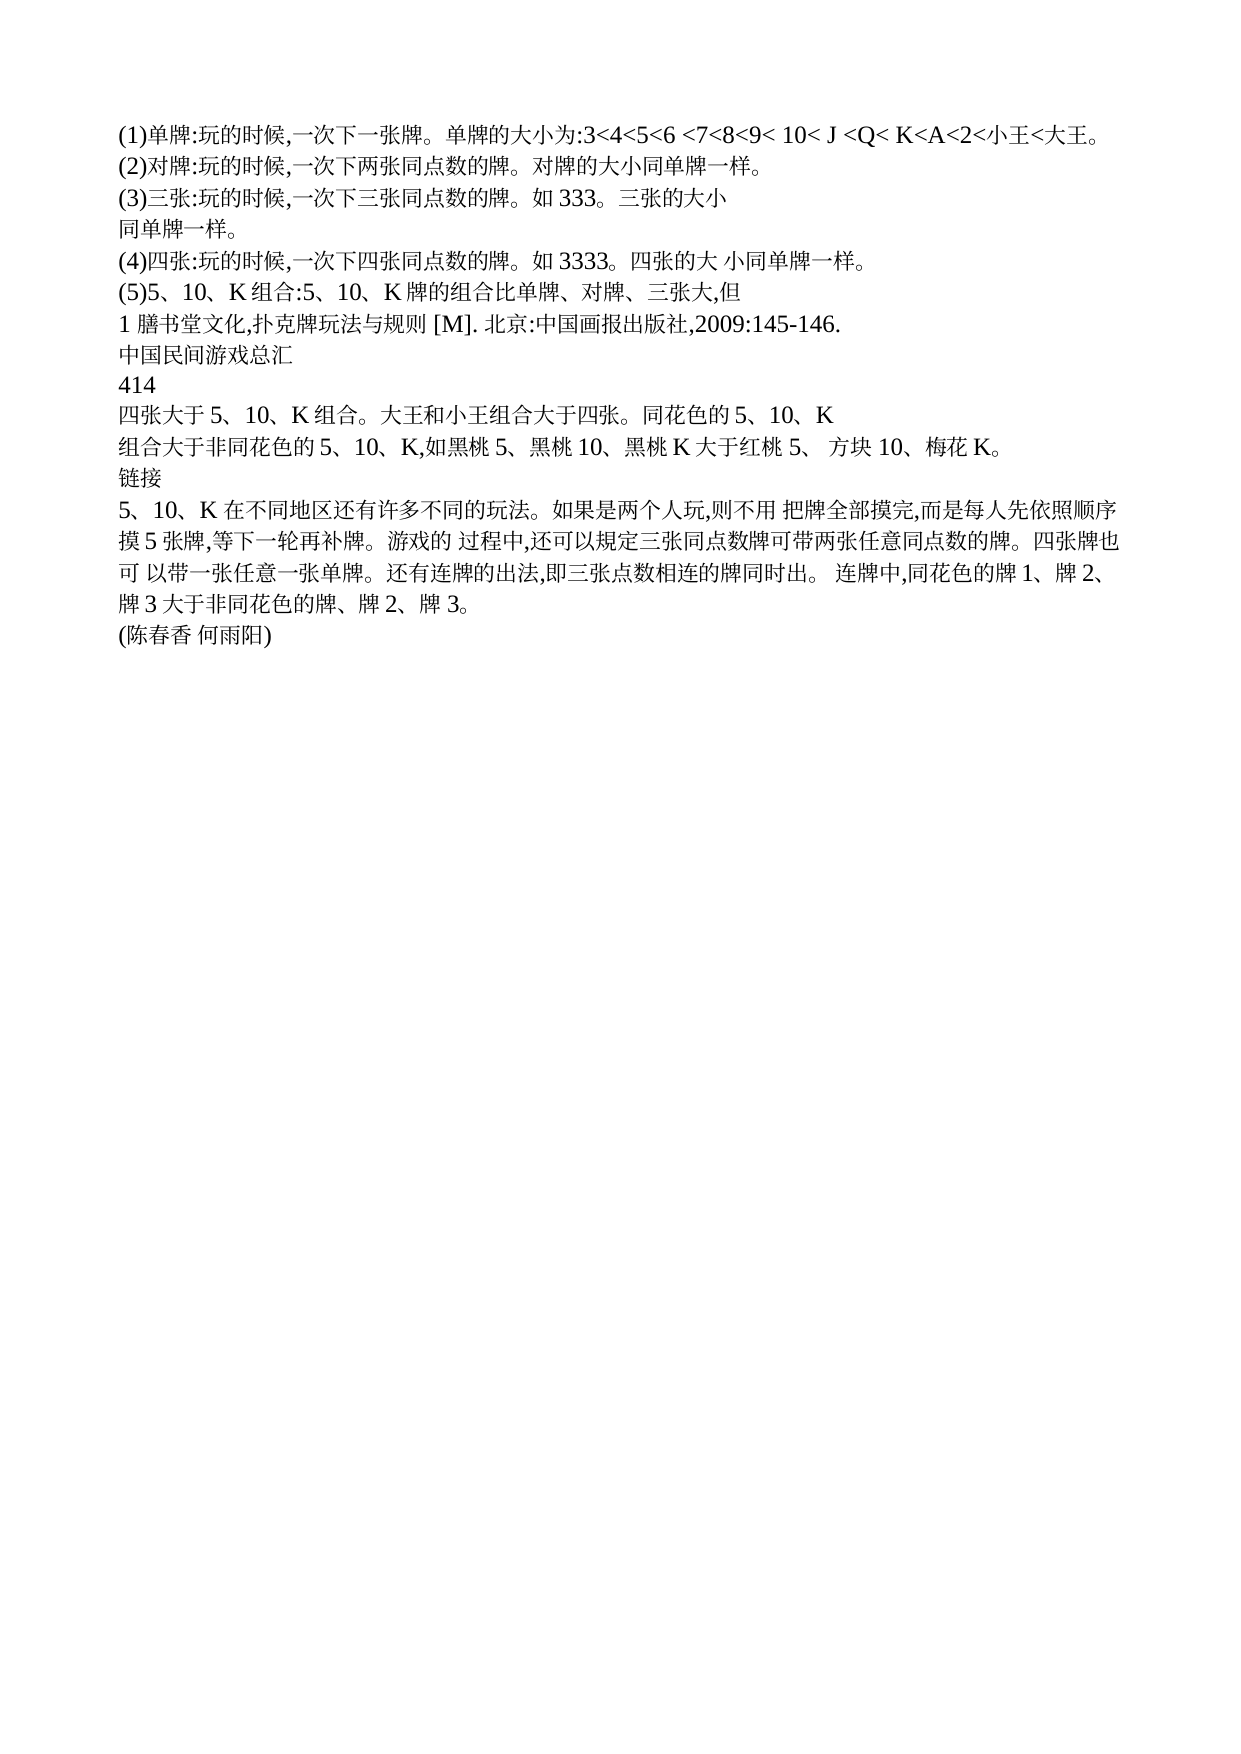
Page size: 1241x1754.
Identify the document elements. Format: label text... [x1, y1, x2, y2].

text 同单牌一样。 [118, 212, 1122, 244]
text 组合大于非同花色的5、10、K,如黑桃5、黑桃10、黑桃K大于红桃 5、 方块 10、梅花K。 [118, 430, 1122, 461]
text (2)对牌:玩的时候,一次下两张同点数的牌。对牌的大小同单牌一样。 [118, 149, 1122, 181]
text (1)单牌:玩的时候,一次下一张牌。单牌的大小为:3<4<5<6 <7<8<9< 10< J <Q< K<A<2<小王<大王。 [118, 118, 1122, 149]
text (4)四张:玩的时候,一次下四张同点数的牌。如3333。四张的大 小同单牌一样。 [118, 244, 1122, 275]
text (3)三张:玩的时候,一次下三张同点数的牌。如333。三张的大小 [118, 181, 1122, 212]
text 中国民间游戏总汇 [118, 338, 1122, 370]
text 1 膳书堂文化,扑克牌玩法与规则 [M]. 北京:中国画报出版社,2009:145-146. [118, 307, 1122, 338]
text 四张大于5、10、K组合。大王和小王组合大于四张。同花色的5、10、K [118, 398, 1122, 430]
text 链接 [118, 461, 1122, 493]
text 414 [118, 370, 1122, 398]
text (5)5、10、K组合:5、10、K牌的组合比单牌、对牌、三张大,但 [118, 275, 1122, 307]
text (陈春香 何雨阳) [118, 619, 1122, 650]
text 5、10、K 在不同地区还有许多不同的玩法。如果是两个人玩,则不用 把牌全部摸完,而是每人先依照顺序摸5张牌,等下一轮再补牌。游戏的 过程中,还可以規定三张同点数牌可带两张任意同点数的牌。四张牌也可 以带一张任意一张单牌。还有连牌的出法,即三张点数相连的牌同时出。 连牌中,同花色的牌1、牌2、牌3大于非同花色的牌、牌2、牌 3。 [118, 493, 1122, 619]
